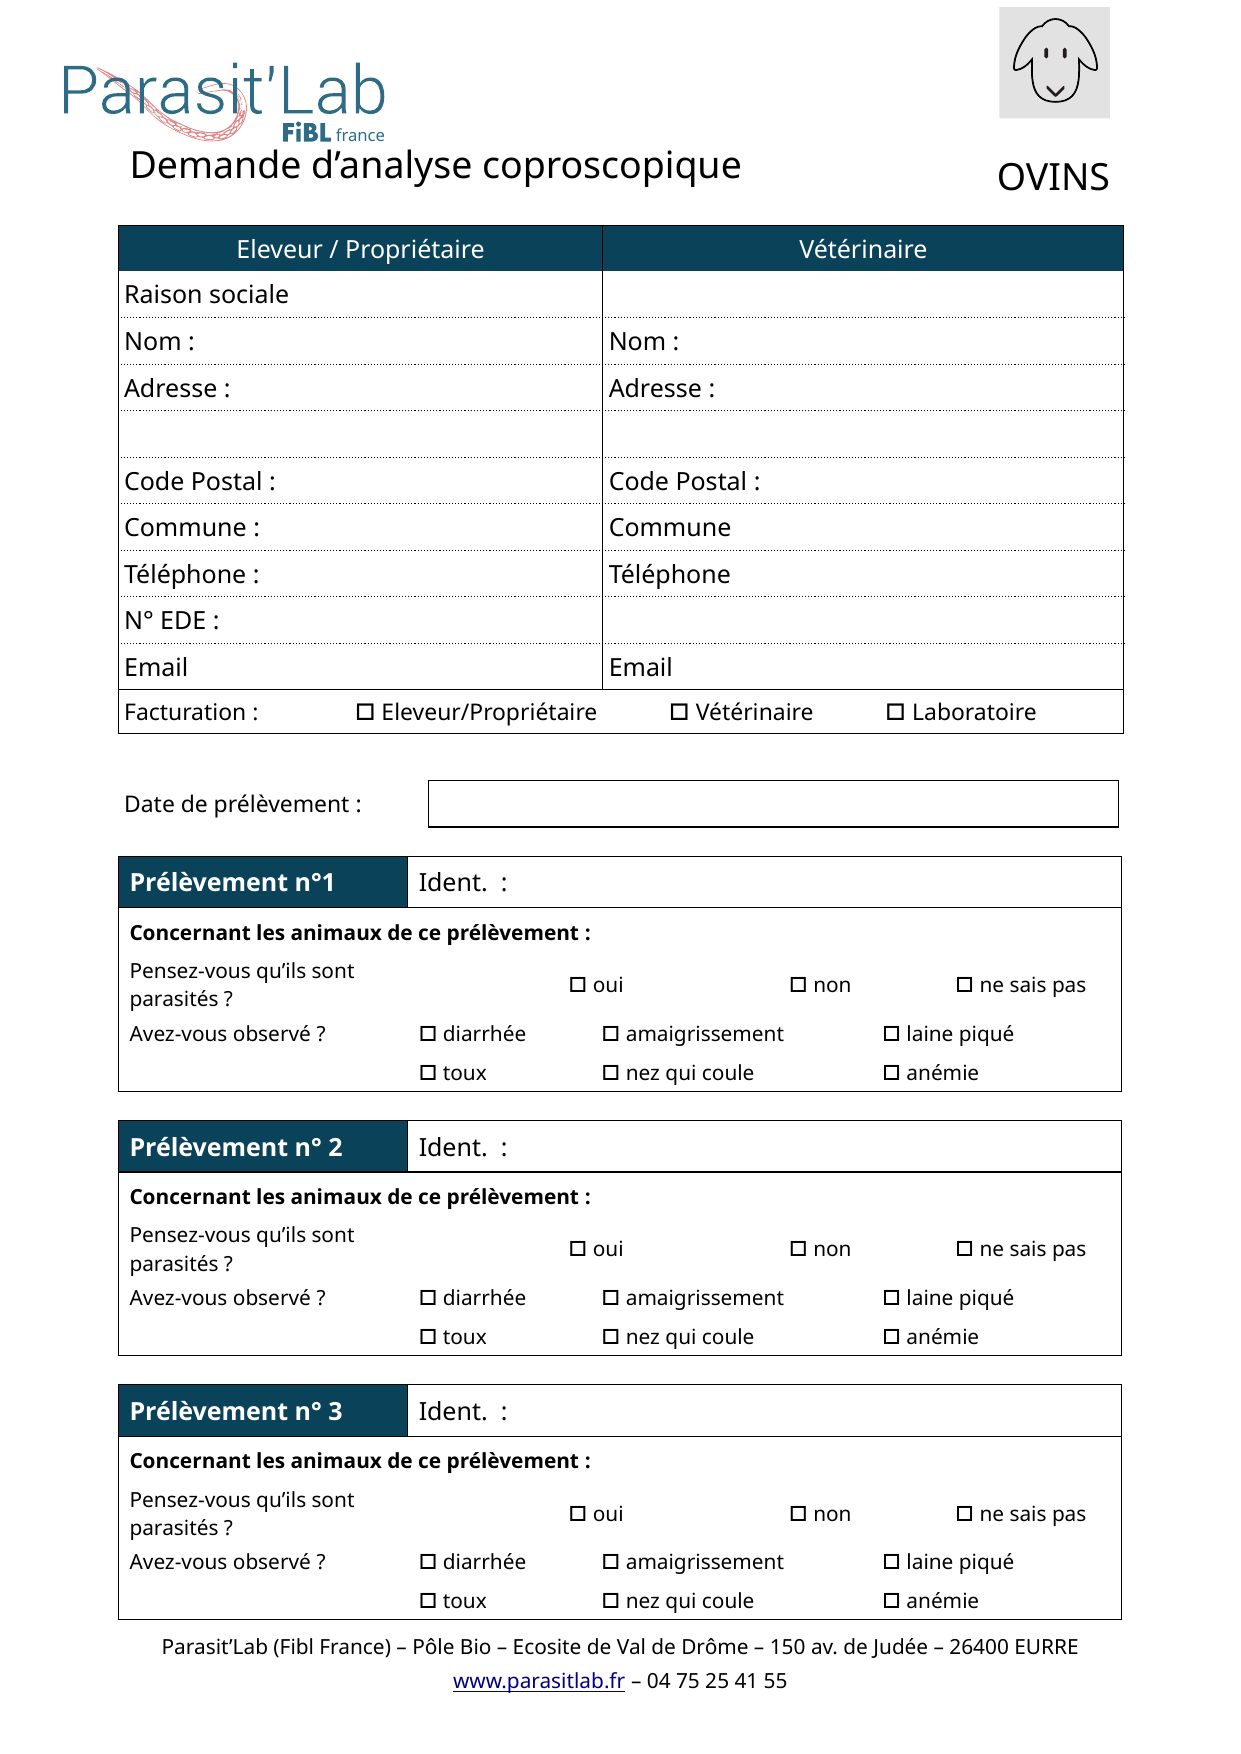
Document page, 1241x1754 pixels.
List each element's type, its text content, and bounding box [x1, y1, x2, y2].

table_cell  anémie [871, 1317, 1121, 1355]
table_cell [603, 271, 1123, 317]
table_cell [603, 410, 1123, 457]
table_cell Pensez-vous qu’ils sont parasités ? [119, 956, 472, 1013]
table_header [429, 781, 1118, 826]
table_cell Concernant les animaux de ce prélèvement : [119, 1437, 1121, 1485]
table_cell  nez qui coule [590, 1317, 871, 1355]
table_cell  non [720, 1220, 920, 1277]
table_header Prélèvement n° 2 [119, 1121, 407, 1171]
table_cell [119, 1317, 407, 1355]
table_cell Concernant les animaux de ce prélèvement : [119, 1173, 1121, 1220]
table_cell  non [720, 1485, 920, 1542]
table_cell Commune [603, 503, 1123, 550]
table_cell  laine piqué [871, 1542, 1121, 1582]
table_header [720, 857, 1121, 907]
table_cell N° EDE : [119, 596, 602, 643]
table_cell  oui [472, 1485, 720, 1542]
table_cell Avez-vous observé ? [119, 1013, 407, 1053]
table_cell Commune : [119, 503, 602, 550]
table_cell  oui [472, 1220, 720, 1277]
table_cell Adresse : [603, 364, 1123, 410]
table_cell Vétérinaire [603, 226, 1123, 271]
table_cell Pensez-vous qu’ils sont parasités ? [119, 1220, 472, 1277]
table_cell  non [720, 956, 920, 1013]
table_header [720, 1385, 1121, 1436]
table_cell Raison sociale [119, 271, 602, 317]
table_cell Nom : [119, 317, 602, 363]
table_cell Email [603, 643, 1123, 689]
table_cell  ne sais pas [920, 1220, 1121, 1277]
table_cell  amaigrissement [590, 1542, 871, 1582]
table_cell  ne sais pas [920, 1485, 1121, 1542]
table_cell Concernant les animaux de ce prélèvement : [119, 908, 1121, 956]
table_cell  amaigrissement [590, 1277, 871, 1317]
table_cell Adresse : [119, 364, 602, 410]
table_cell Avez-vous observé ? [119, 1277, 407, 1317]
table_header Prélèvement n°1 [119, 857, 407, 907]
table_cell  Laboratoire [884, 690, 1123, 733]
table_cell  anémie [871, 1053, 1121, 1091]
table_cell Code Postal : [119, 457, 602, 503]
table_cell Téléphone [603, 550, 1123, 596]
table_cell  diarrhée [407, 1277, 590, 1317]
table_header Ident. : [408, 1385, 720, 1436]
table_cell  toux [407, 1317, 590, 1355]
table_cell Avez-vous observé ? [119, 1542, 407, 1582]
table_cell  anémie [871, 1582, 1121, 1619]
table_cell  toux [407, 1053, 590, 1091]
table_cell [119, 1582, 407, 1619]
table_cell  nez qui coule [590, 1582, 871, 1619]
table_cell Nom : [603, 317, 1123, 363]
table_cell Code Postal : [603, 457, 1123, 503]
table_header Ident. : [408, 1121, 720, 1171]
table_cell  laine piqué [871, 1013, 1121, 1053]
table_cell  Vétérinaire [663, 690, 884, 733]
table_cell [603, 596, 1123, 643]
table_cell  diarrhée [407, 1542, 590, 1582]
table_cell  diarrhée [407, 1013, 590, 1053]
table_cell [119, 1053, 407, 1091]
table_cell Téléphone : [119, 550, 602, 596]
table_cell Email [119, 643, 602, 689]
table_cell Eleveur / Propriétaire [119, 226, 602, 271]
table_cell  ne sais pas [920, 956, 1121, 1013]
table_header Prélèvement n° 3 [119, 1385, 407, 1436]
table_cell [119, 410, 602, 457]
table_header [720, 1121, 1121, 1171]
table_cell  nez qui coule [590, 1053, 871, 1091]
table_cell  amaigrissement [590, 1013, 871, 1053]
table_header OVINS [820, 126, 1121, 225]
table_cell Pensez-vous qu’ils sont parasités ? [119, 1485, 472, 1542]
table_header Demande d’analyse coproscopique [118, 126, 820, 225]
table_cell  laine piqué [871, 1277, 1121, 1317]
table_header Ident. : [408, 857, 720, 907]
table_cell  toux [407, 1582, 590, 1619]
table_cell  oui [472, 956, 720, 1013]
table_header Date de prélèvement : [118, 780, 428, 826]
table_cell  Eleveur/Propriétaire [354, 690, 663, 733]
table_cell Facturation : [119, 690, 354, 733]
